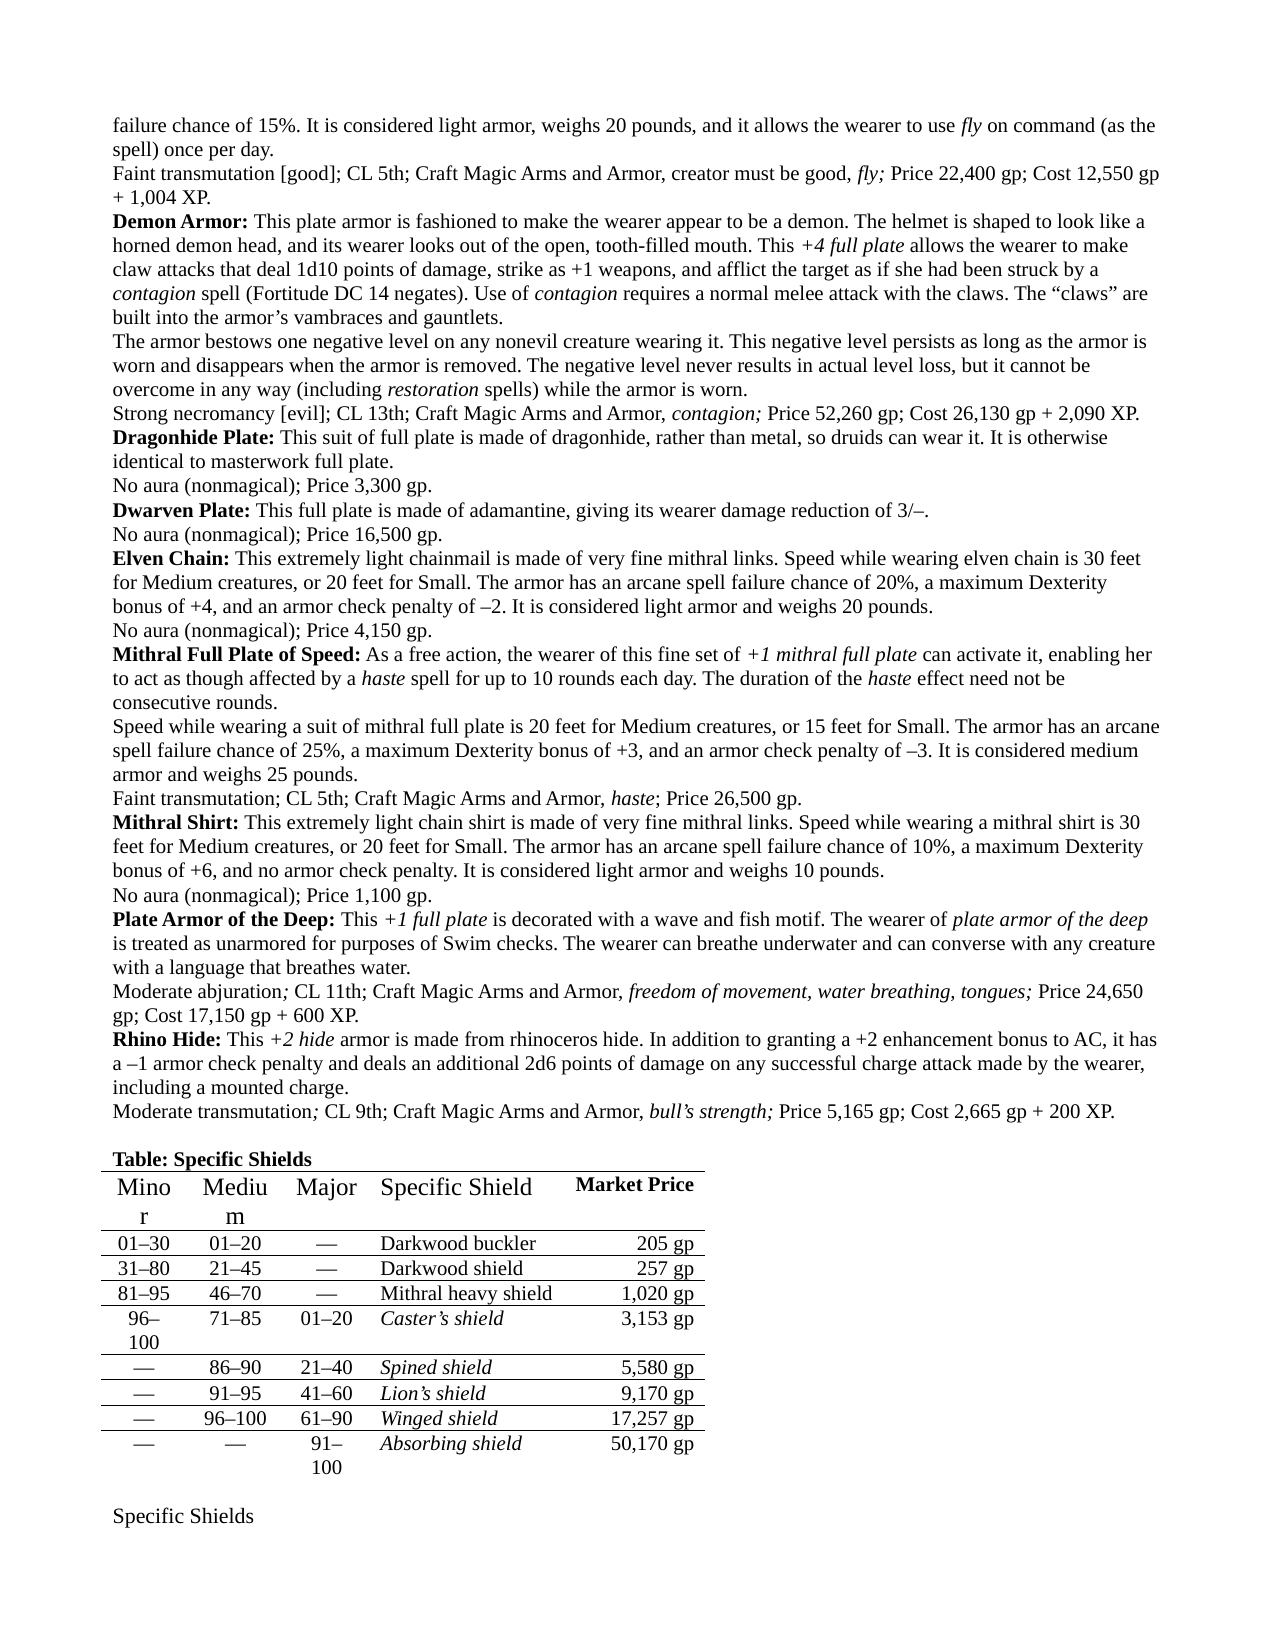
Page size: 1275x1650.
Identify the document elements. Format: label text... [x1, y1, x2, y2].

text Moderate abjuration; CL 11th; Craft Magic Arms and Armor, freedom of movement, water breathing, tongues; Price 24,650 gp; Cost 17,150 gp + 600 XP. [112, 979, 1162, 1027]
table_cell — [284, 1281, 369, 1305]
table_cell 96–100 [101, 1306, 186, 1354]
text Dwarven Plate: This full plate is made of adamantine, giving its wearer damage reduction of 3/–. [112, 497, 1162, 522]
table_header Table: Specific Shields [101, 1147, 705, 1171]
table_cell 205 gp [564, 1231, 705, 1255]
table_cell 61–90 [284, 1406, 369, 1429]
table_cell 9,170 gp [564, 1380, 705, 1404]
table_cell 5,580 gp [564, 1355, 705, 1379]
table_cell — [284, 1231, 369, 1255]
text Faint transmutation [good]; CL 5th; Craft Magic Arms and Armor, creator must be good, fly; Price 22,400 gp; Cost 12,550 gp + 1,004 XP. [112, 161, 1162, 209]
table_cell 01–20 [284, 1306, 369, 1354]
table_cell Minor [101, 1172, 186, 1230]
table_cell — [101, 1380, 186, 1404]
text No aura (nonmagical); Price 4,150 gp. [112, 618, 1162, 642]
text Dragonhide Plate: This suit of full plate is made of dragonhide, rather than metal, so druids can wear it. It is otherwise identical to masterwork full plate. [112, 425, 1162, 473]
text Specific Shields [112, 1503, 1162, 1528]
text Plate Armor of the Deep: This +1 full plate is decorated with a wave and fish motif. The wearer of plate armor of the deep is treated as unarmored for purposes of Swim checks. The wearer can breathe underwater and can converse with any creature with a language that breathes water. [112, 907, 1162, 979]
text failure chance of 15%. It is considered light armor, weighs 20 pounds, and it allows the wearer to use fly on command (as the spell) once per day. [112, 112, 1162, 161]
text Demon Armor: This plate armor is fashioned to make the wearer appear to be a demon. The helmet is shaped to look like a horned demon head, and its wearer looks out of the open, tooth-filled mouth. This +4 full plate allows the wearer to make claw attacks that deal 1d10 points of damage, strike as +1 weapons, and afflict the target as if she had been struck by a contagion spell (Fortitude DC 14 negates). Use of contagion requires a normal melee attack with the claws. The “claws” are built into the armor’s vambraces and gauntlets. [112, 209, 1162, 329]
text Strong necromancy [evil]; CL 13th; Craft Magic Arms and Armor, contagion; Price 52,260 gp; Cost 26,130 gp + 2,090 XP. [112, 401, 1162, 425]
table_cell 21–40 [284, 1355, 369, 1379]
table_cell 50,170 gp [564, 1431, 705, 1479]
table_cell 91–100 [284, 1431, 369, 1479]
table_cell Darkwood buckler [369, 1231, 564, 1255]
table_cell Specific Shield [369, 1172, 564, 1230]
table_cell 46–70 [186, 1281, 284, 1305]
table_cell 71–85 [186, 1306, 284, 1354]
table_cell Lion’s shield [369, 1380, 564, 1404]
table_cell Winged shield [369, 1406, 564, 1429]
table_cell Absorbing shield [369, 1431, 564, 1479]
table_cell Caster’s shield [369, 1306, 564, 1354]
text Faint transmutation; CL 5th; Craft Magic Arms and Armor, haste; Price 26,500 gp. [112, 786, 1162, 810]
text No aura (nonmagical); Price 1,100 gp. [112, 882, 1162, 907]
text Elven Chain: This extremely light chainmail is made of very fine mithral links. Speed while wearing elven chain is 30 feet for Medium creatures, or 20 feet for Small. The armor has an arcane spell failure chance of 20%, a maximum Dexterity bonus of +4, and an armor check penalty of –2. It is considered light armor and weighs 20 pounds. [112, 546, 1162, 618]
table_cell 257 gp [564, 1256, 705, 1280]
table_cell 01–20 [186, 1231, 284, 1255]
table_cell 81–95 [101, 1281, 186, 1305]
text Moderate transmutation; CL 9th; Craft Magic Arms and Armor, bull’s strength; Price 5,165 gp; Cost 2,665 gp + 200 XP. [112, 1099, 1162, 1123]
table_cell 96–100 [186, 1406, 284, 1429]
table_cell 3,153 gp [564, 1306, 705, 1354]
table_cell — [101, 1406, 186, 1429]
table_cell Medium [186, 1172, 284, 1230]
table_cell 17,257 gp [564, 1406, 705, 1429]
text Mithral Shirt: This extremely light chain shirt is made of very fine mithral links. Speed while wearing a mithral shirt is 30 feet for Medium creatures, or 20 feet for Small. The armor has an arcane spell failure chance of 10%, a maximum Dexterity bonus of +6, and no armor check penalty. It is considered light armor and weighs 10 pounds. [112, 810, 1162, 882]
table_cell 21–45 [186, 1256, 284, 1280]
table_cell Mithral heavy shield [369, 1281, 564, 1305]
text Speed while wearing a suit of mithral full plate is 20 feet for Medium creatures, or 15 feet for Small. The armor has an arcane spell failure chance of 25%, a maximum Dexterity bonus of +3, and an armor check penalty of –3. It is considered medium armor and weighs 25 pounds. [112, 714, 1162, 786]
table_cell 1,020 gp [564, 1281, 705, 1305]
table_cell 31–80 [101, 1256, 186, 1280]
table_cell 86–90 [186, 1355, 284, 1379]
table_cell 01–30 [101, 1231, 186, 1255]
table_cell — [101, 1355, 186, 1379]
table_cell 41–60 [284, 1380, 369, 1404]
text The armor bestows one negative level on any nonevil creature wearing it. This negative level persists as long as the armor is worn and disappears when the armor is removed. The negative level never results in actual level loss, but it cannot be overcome in any way (including restoration spells) while the armor is worn. [112, 329, 1162, 401]
table_cell Darkwood shield [369, 1256, 564, 1280]
text Mithral Full Plate of Speed: As a free action, the wearer of this fine set of +1 mithral full plate can activate it, enabling her to act as though affected by a haste spell for up to 10 rounds each day. The duration of the haste effect need not be consecutive rounds. [112, 642, 1162, 714]
text No aura (nonmagical); Price 3,300 gp. [112, 473, 1162, 497]
table_cell Major [284, 1172, 369, 1230]
table_cell Spined shield [369, 1355, 564, 1379]
table_cell — [284, 1256, 369, 1280]
text No aura (nonmagical); Price 16,500 gp. [112, 522, 1162, 546]
table_cell Market Price [564, 1172, 705, 1230]
text Rhino Hide: This +2 hide armor is made from rhinoceros hide. In addition to granting a +2 enhancement bonus to AC, it has a –1 armor check penalty and deals an additional 2d6 points of damage on any successful charge attack made by the wearer, including a mounted charge. [112, 1027, 1162, 1099]
table_cell 91–95 [186, 1380, 284, 1404]
table_cell — [101, 1431, 186, 1479]
table_cell — [186, 1431, 284, 1479]
